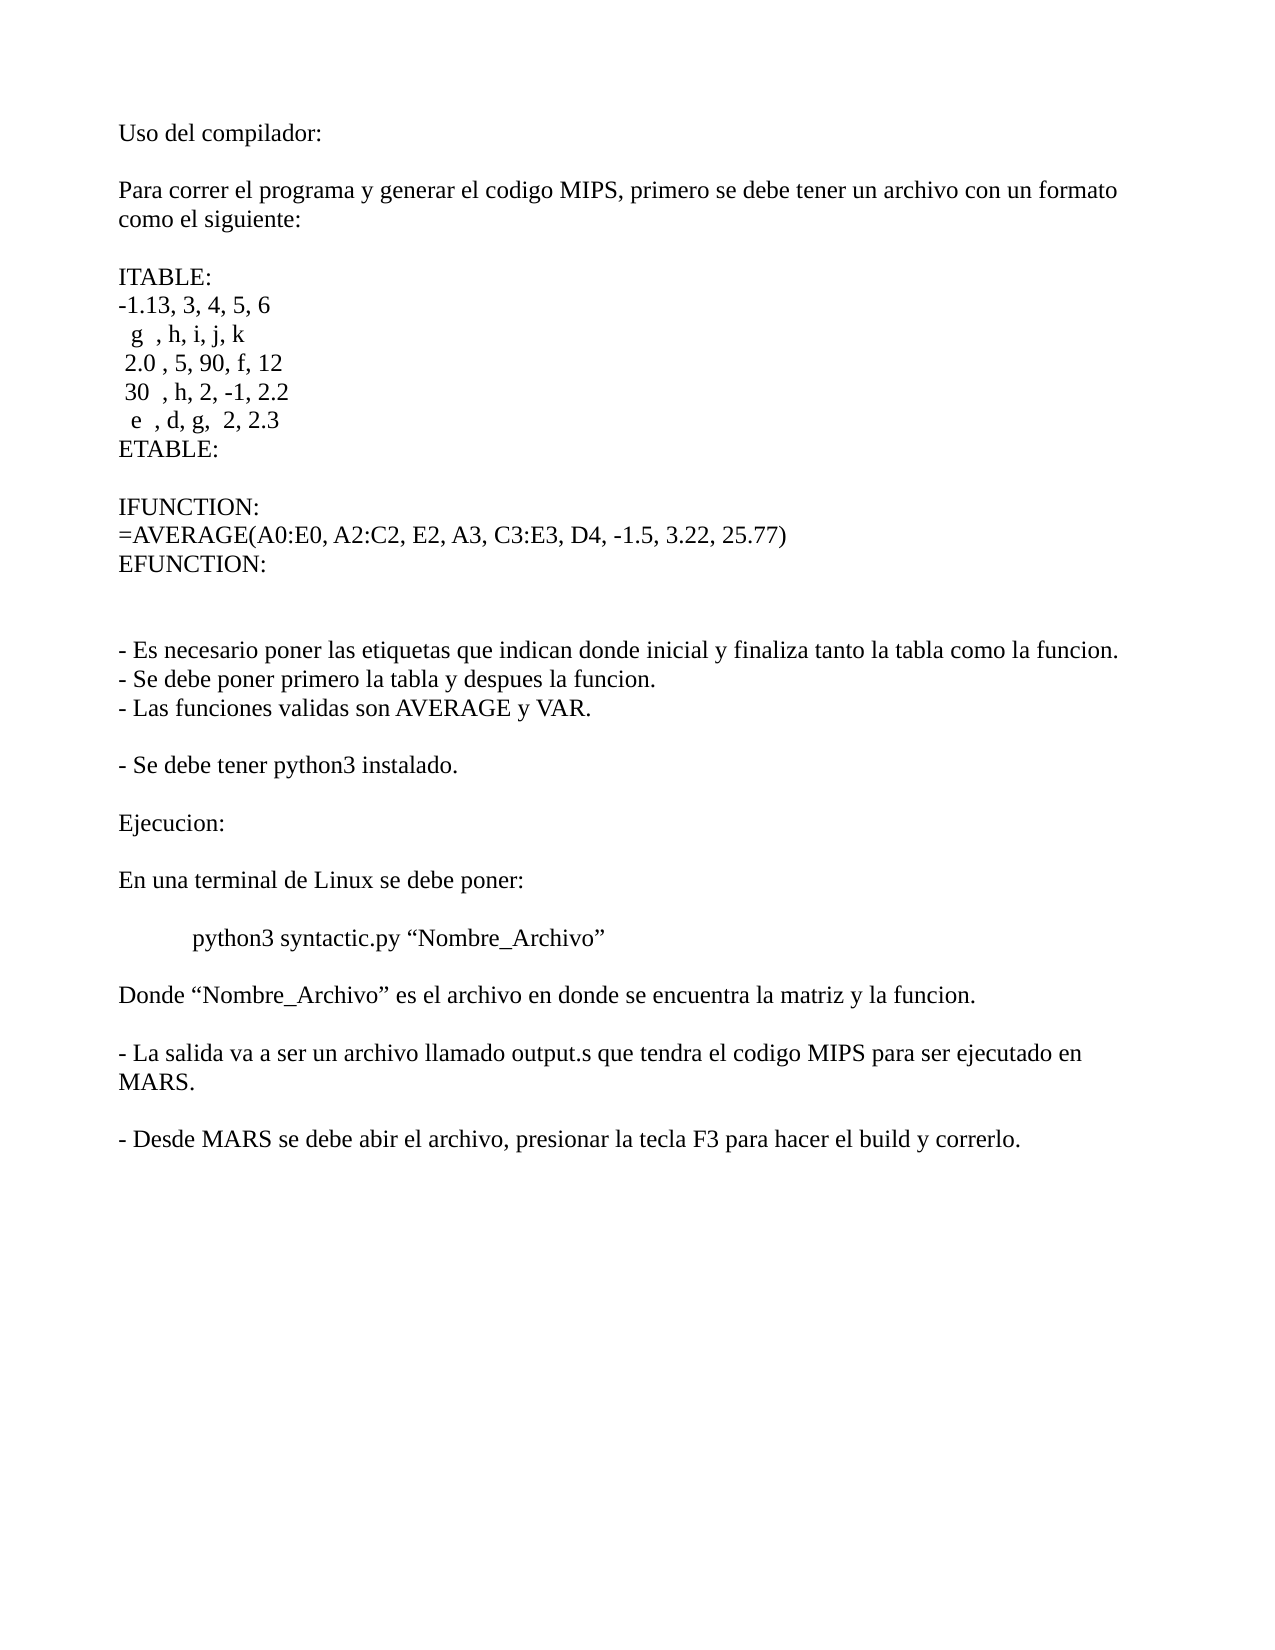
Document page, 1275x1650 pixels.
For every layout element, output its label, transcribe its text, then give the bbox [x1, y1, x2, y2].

text python3 syntactic.py “Nombre_Archivo” [118, 923, 1157, 952]
text - Desde MARS se debe abir el archivo, presionar la tecla F3 para hacer el build y correrlo. [118, 1124, 1157, 1153]
text 30 , h, 2, -1, 2.2 [118, 377, 1157, 406]
text - Se debe tener python3 instalado. [118, 751, 1157, 779]
text - Es necesario poner las etiquetas que indican donde inicial y finaliza tanto la tabla como la funcion. [118, 636, 1157, 664]
text - Se debe poner primero la tabla y despues la funcion. [118, 664, 1157, 693]
text e , d, g, 2, 2.3 [118, 406, 1157, 434]
text Para correr el programa y generar el codigo MIPS, primero se debe tener un archivo con un formato como el siguiente: [118, 176, 1157, 233]
text g , h, i, j, k [118, 319, 1157, 348]
text Donde “Nombre_Archivo” es el archivo en donde se encuentra la matriz y la funcion. [118, 981, 1157, 1009]
text Uso del compilador: [118, 118, 1157, 147]
text 2.0 , 5, 90, f, 12 [118, 348, 1157, 377]
text EFUNCTION: [118, 549, 1157, 578]
text - Las funciones validas son AVERAGE y VAR. [118, 693, 1157, 722]
text En una terminal de Linux se debe poner: [118, 866, 1157, 894]
text ETABLE: [118, 434, 1157, 463]
text -1.13, 3, 4, 5, 6 [118, 291, 1157, 319]
text ITABLE: [118, 262, 1157, 291]
text =AVERAGE(A0:E0, A2:C2, E2, A3, C3:E3, D4, -1.5, 3.22, 25.77) [118, 521, 1157, 549]
text Ejecucion: [118, 808, 1157, 837]
text - La salida va a ser un archivo llamado output.s que tendra el codigo MIPS para ser ejecutado en MARS. [118, 1038, 1157, 1096]
text IFUNCTION: [118, 492, 1157, 521]
